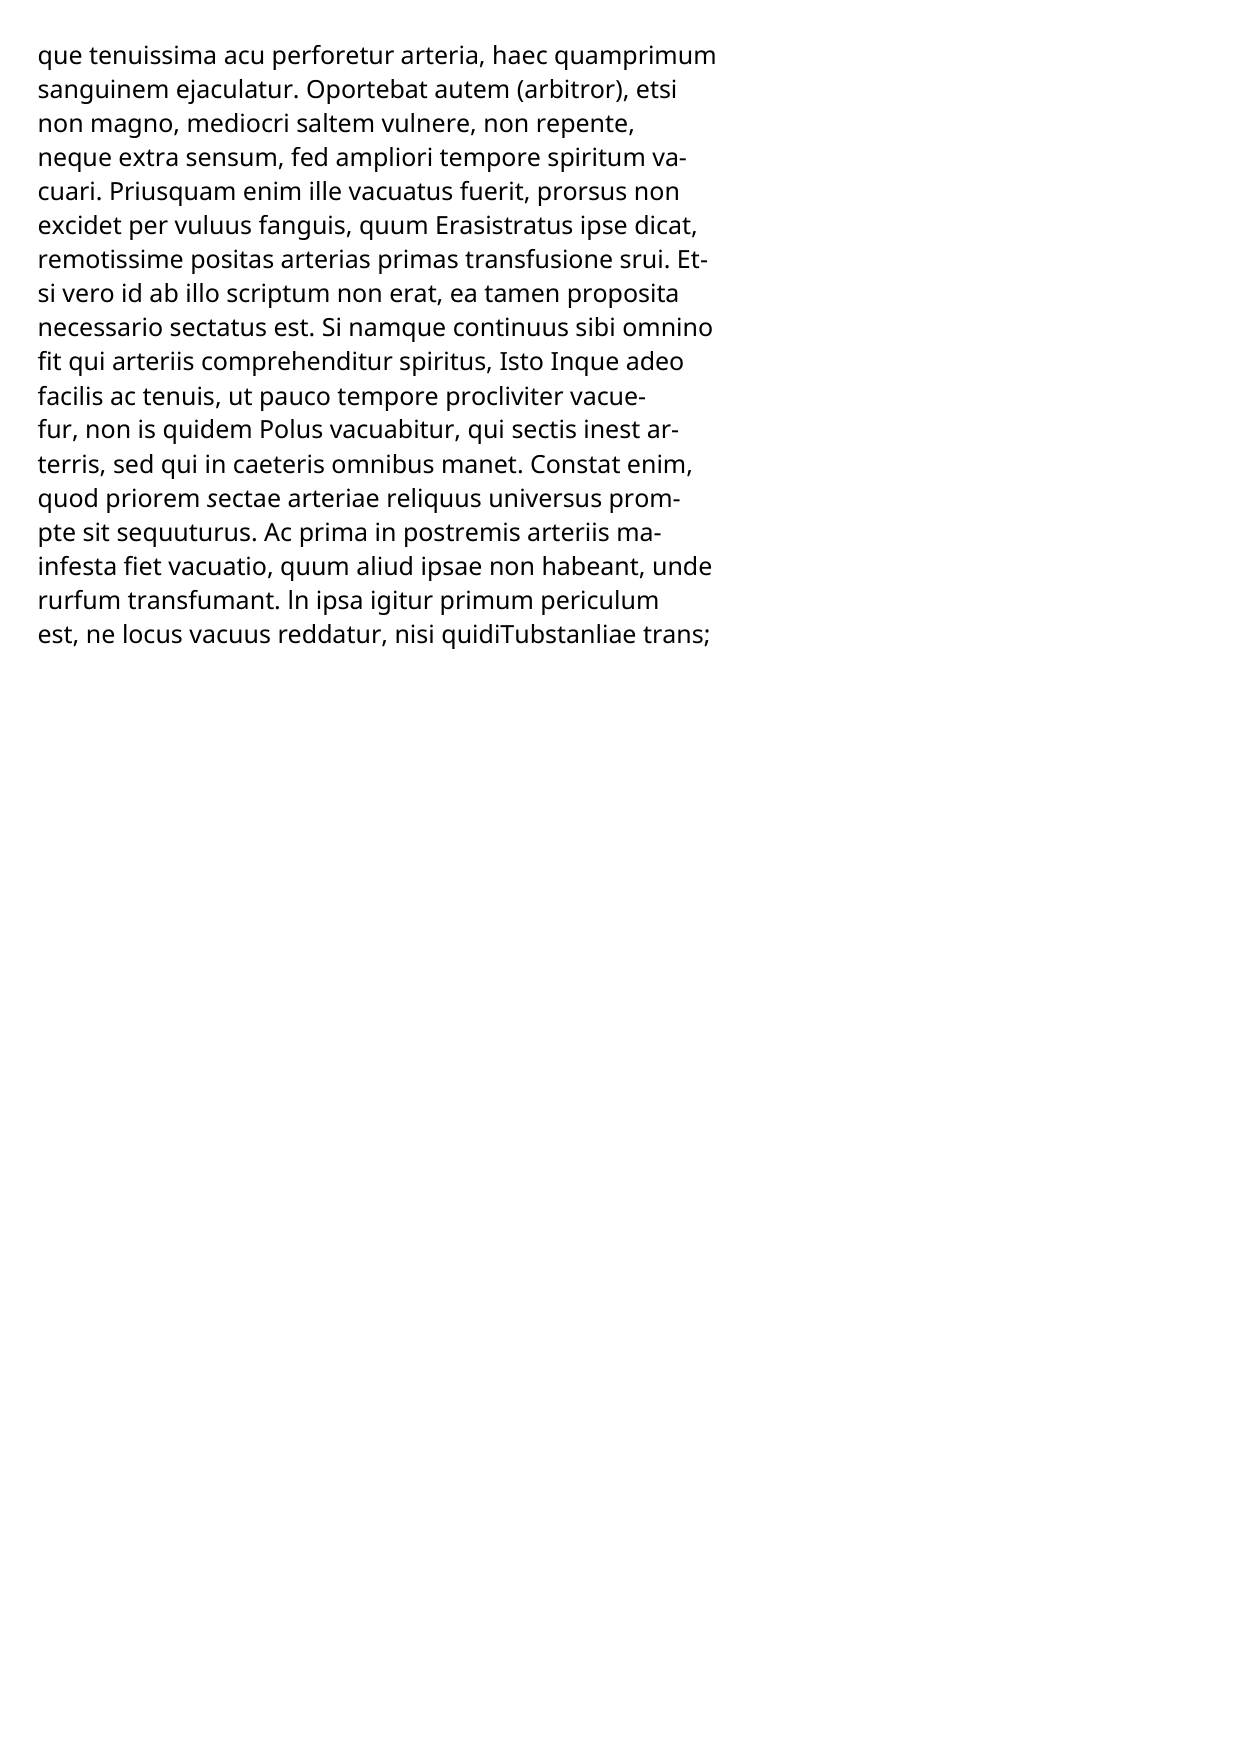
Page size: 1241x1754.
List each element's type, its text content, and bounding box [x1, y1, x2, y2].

text que tenuissima acu perforetur arteria, haec quamprimum sanguinem ejaculatur. Oportebat autem (arbitror), etsi non magno, mediocri saltem vulnere, non repente, neque extra sensum, fed ampliori tempore spiritum va- cuari. Priusquam enim ille vacuatus fuerit, prorsus non excidet per vuluus fanguis, quum Erasistratus ipse dicat, remotissime positas arterias primas transfusione srui. Et- si vero id ab illo scriptum non erat, ea tamen proposita necessario sectatus est. Si namque continuus sibi omnino fit qui arteriis comprehenditur spiritus, Isto Inque adeo facilis ac tenuis, ut pauco tempore procliviter vacue- fur, non is quidem Polus vacuabitur, qui sectis inest ar- terris, sed qui in caeteris omnibus manet. Constat enim, quod priorem sectae arteriae reliquus universus prom- pte sit sequuturus. Ac prima in postremis arteriis ma- infesta fiet vacuatio, quum aliud ipsae non habeant, unde rurfum transfumant. ln ipsa igitur primum periculum est, ne locus vacuus reddatur, nisi quidiTubstanliae trans; [37, 37, 1203, 651]
